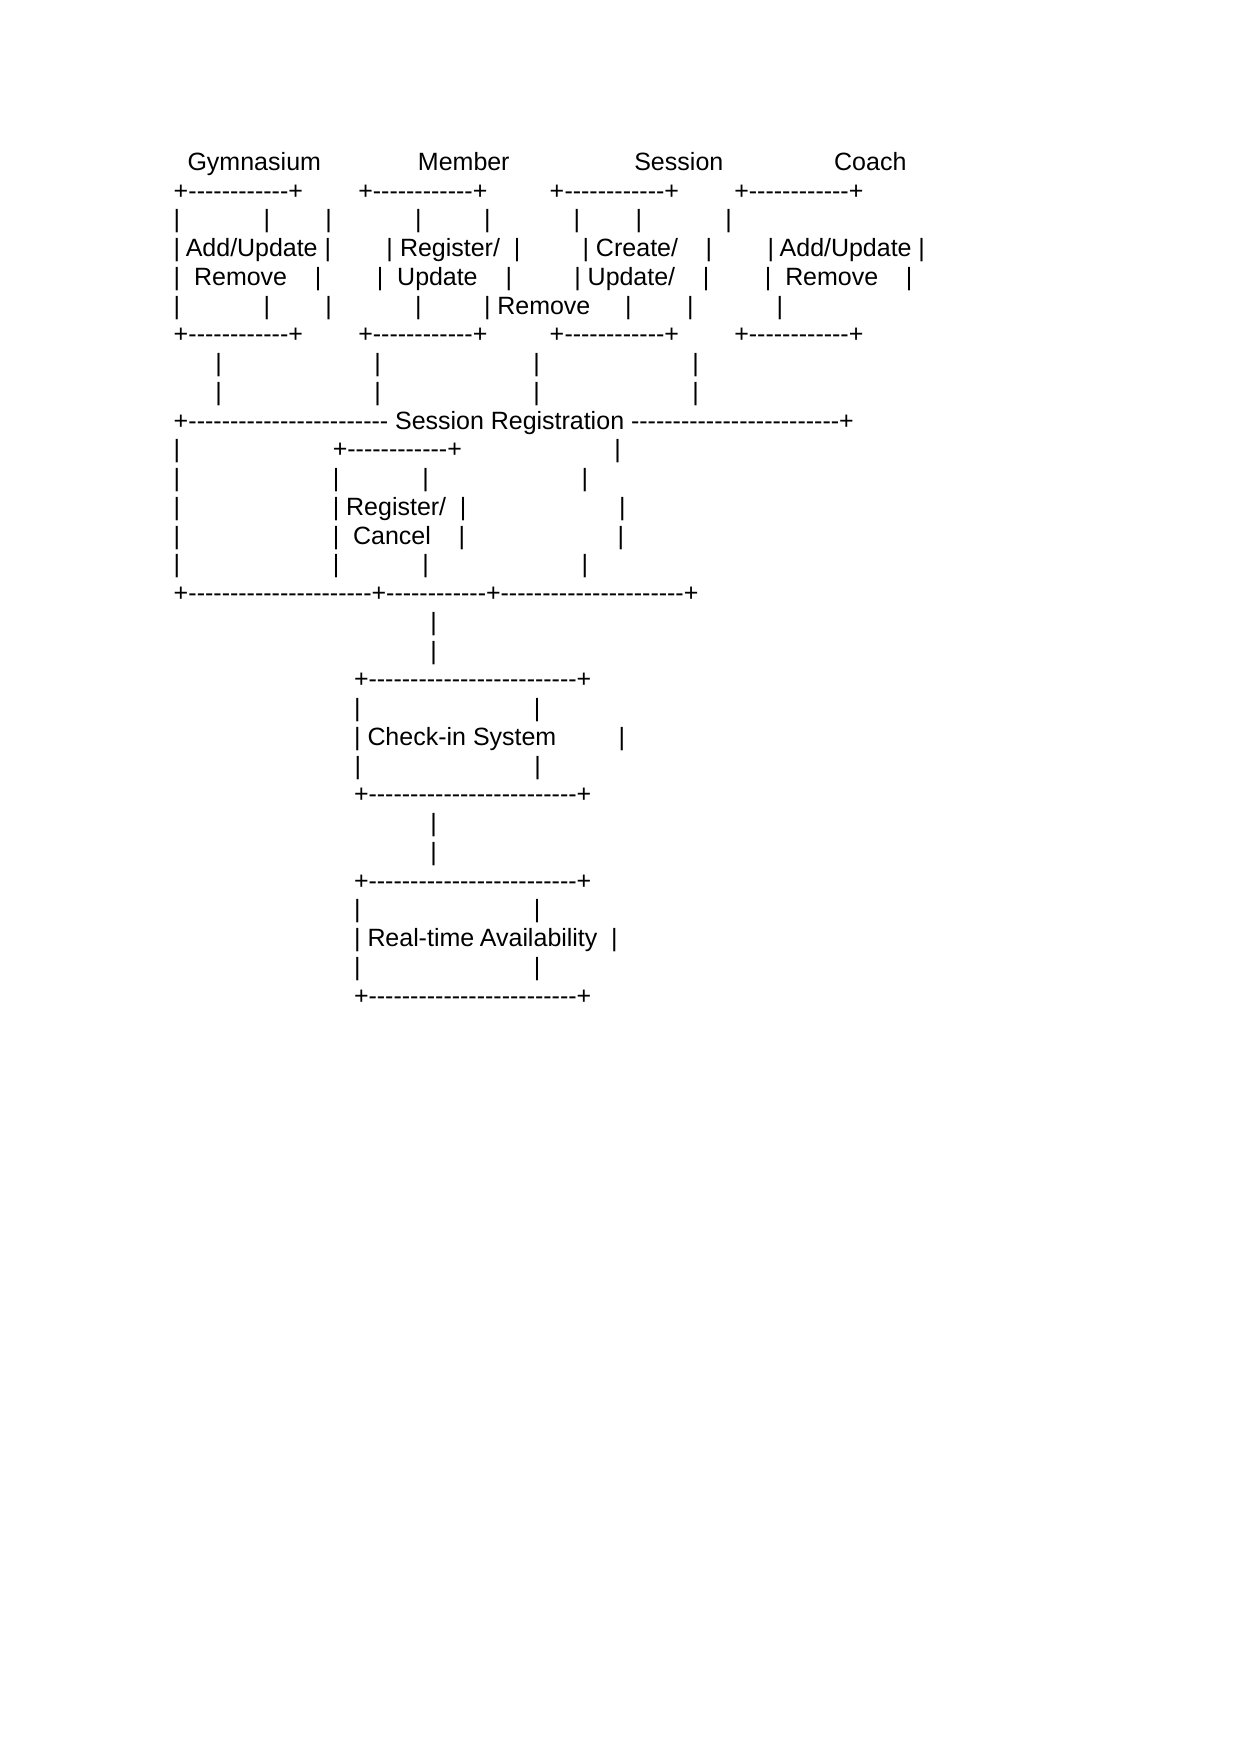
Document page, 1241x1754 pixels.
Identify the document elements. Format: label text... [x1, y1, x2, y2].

text +-------------------------+ [118, 981, 1122, 1009]
text +----------------------+------------+----------------------+ [118, 578, 1122, 607]
text | | [118, 751, 1122, 779]
text | | | | [118, 463, 1122, 492]
text | [118, 808, 1122, 837]
text | | | | [118, 377, 1122, 406]
text | Remove | | Update | | Update/ | | Remove | [118, 262, 1122, 291]
text +-------------------------+ [118, 779, 1122, 808]
text | [118, 837, 1122, 866]
text | [118, 607, 1122, 636]
text Gymnasium Member Session Coach [118, 147, 1122, 176]
text | Check-in System | [118, 722, 1122, 751]
text | | [118, 894, 1122, 923]
text | | Register/ | | [118, 492, 1122, 521]
text +------------+ +------------+ +------------+ +------------+ [118, 176, 1122, 204]
text +-------------------------+ [118, 664, 1122, 693]
text | [118, 636, 1122, 664]
text | | [118, 693, 1122, 722]
text | | | | [118, 549, 1122, 578]
text +------------------------ Session Registration -------------------------+ [118, 406, 1122, 434]
text | +------------+ | [118, 434, 1122, 463]
text | Add/Update | | Register/ | | Create/ | | Add/Update | [118, 233, 1122, 262]
text | | | | [118, 348, 1122, 377]
text | Real-time Availability | [118, 923, 1122, 952]
text | | | | | | | | [118, 204, 1122, 233]
text | | [118, 952, 1122, 981]
text | | | | | Remove | | | [118, 291, 1122, 319]
text +-------------------------+ [118, 866, 1122, 894]
text | | Cancel | | [118, 521, 1122, 549]
text +------------+ +------------+ +------------+ +------------+ [118, 319, 1122, 348]
